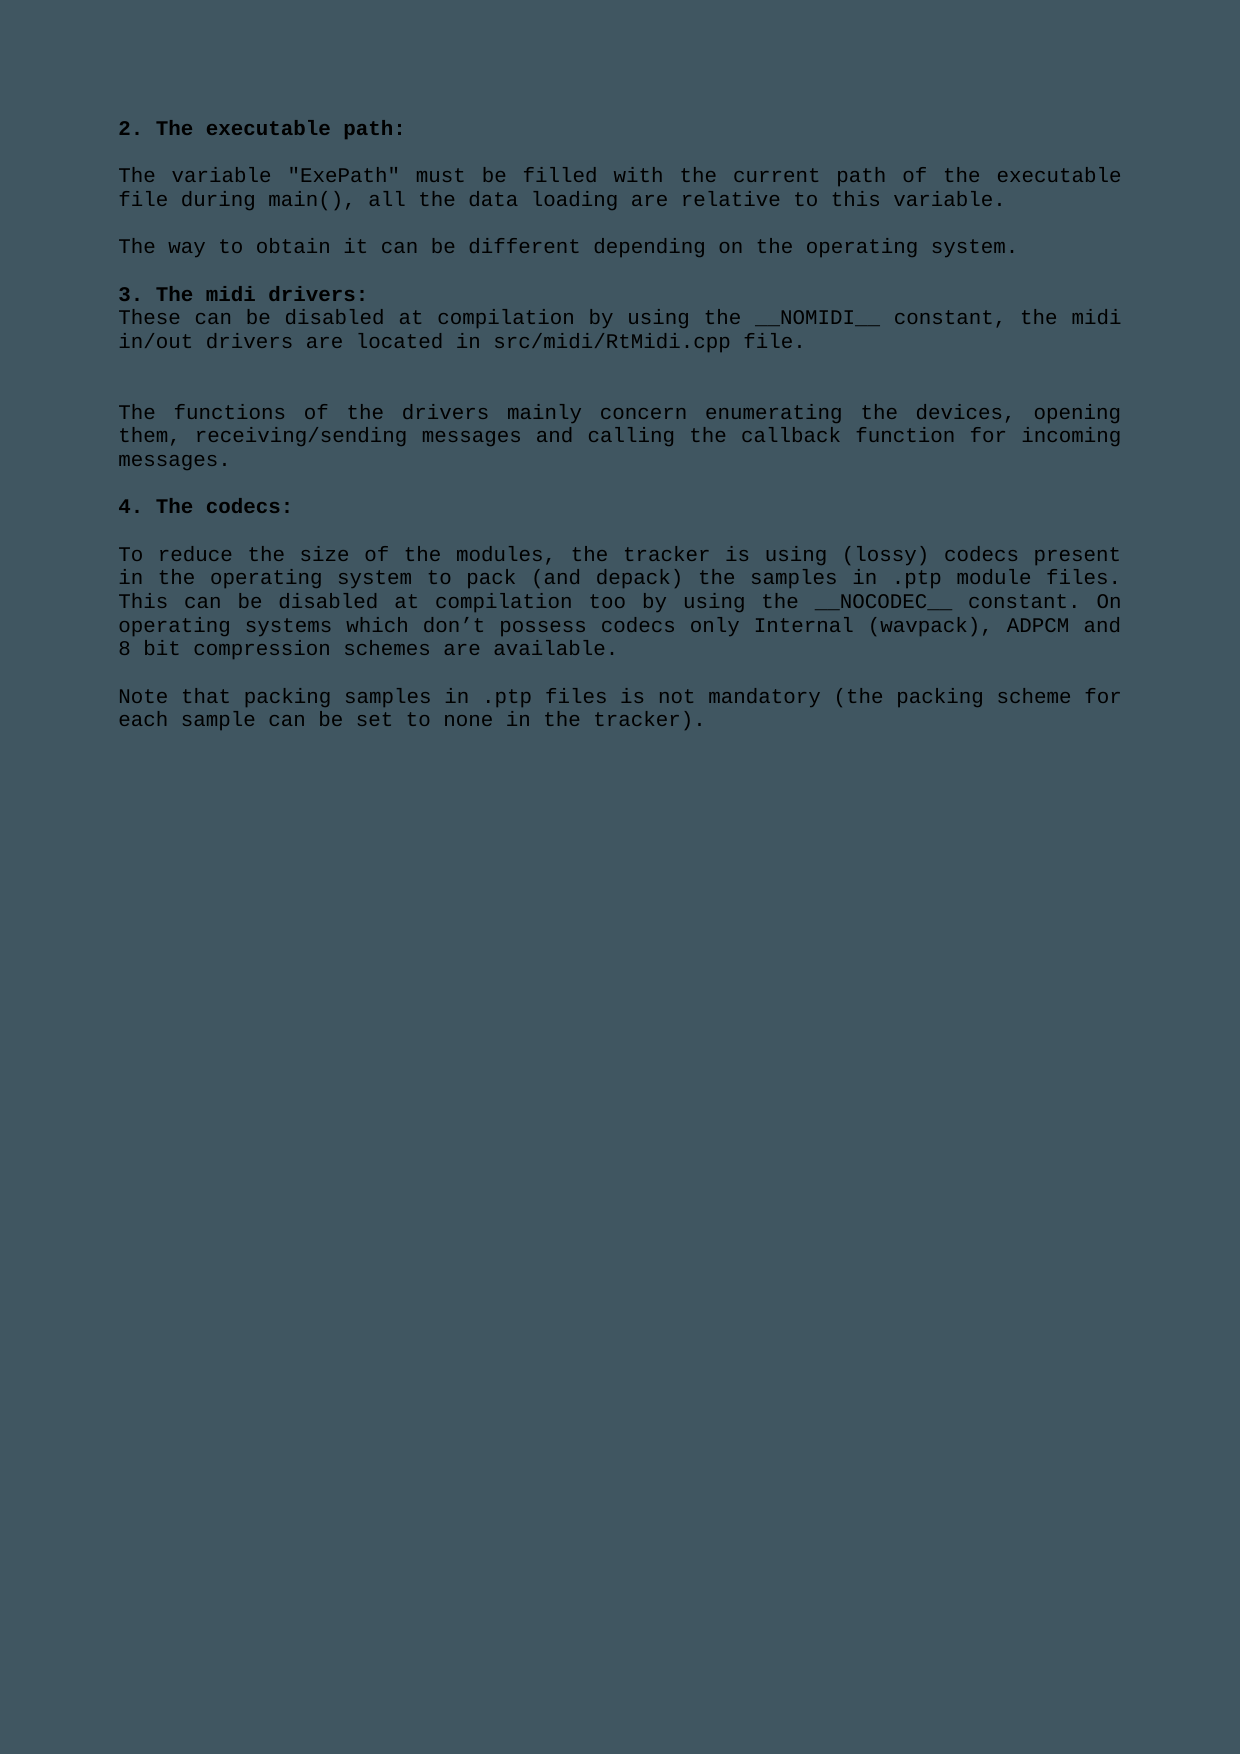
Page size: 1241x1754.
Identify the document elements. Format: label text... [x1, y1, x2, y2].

text Note that packing samples in .ptp files is not mandatory (the packing scheme for each sample can be set to none in the tracker). [118, 686, 1122, 733]
text 3. The midi drivers: [118, 284, 1122, 307]
text 2. The executable path: [118, 118, 1122, 142]
text 4. The codecs: [118, 496, 1122, 520]
text The variable "ExePath" must be filled with the current path of the executable file during main(), all the data loading are relative to this variable. [118, 165, 1122, 213]
text To reduce the size of the modules, the tracker is using (lossy) codecs present in the operating system to pack (and depack) the samples in .ptp module files. This can be disabled at compilation too by using the __NOCODEC__ constant. On operating systems which don’t possess codecs only Internal (wavpack), ADPCM and 8 bit compression schemes are available. [118, 544, 1122, 662]
text The way to obtain it can be different depending on the operating system. [118, 236, 1122, 260]
text These can be disabled at compilation by using the __NOMIDI__ constant, the midi in/out drivers are located in src/midi/RtMidi.cpp file. [118, 307, 1122, 354]
text The functions of the drivers mainly concern enumerating the devices, opening them, receiving/sending messages and calling the callback function for incoming messages. [118, 402, 1122, 473]
